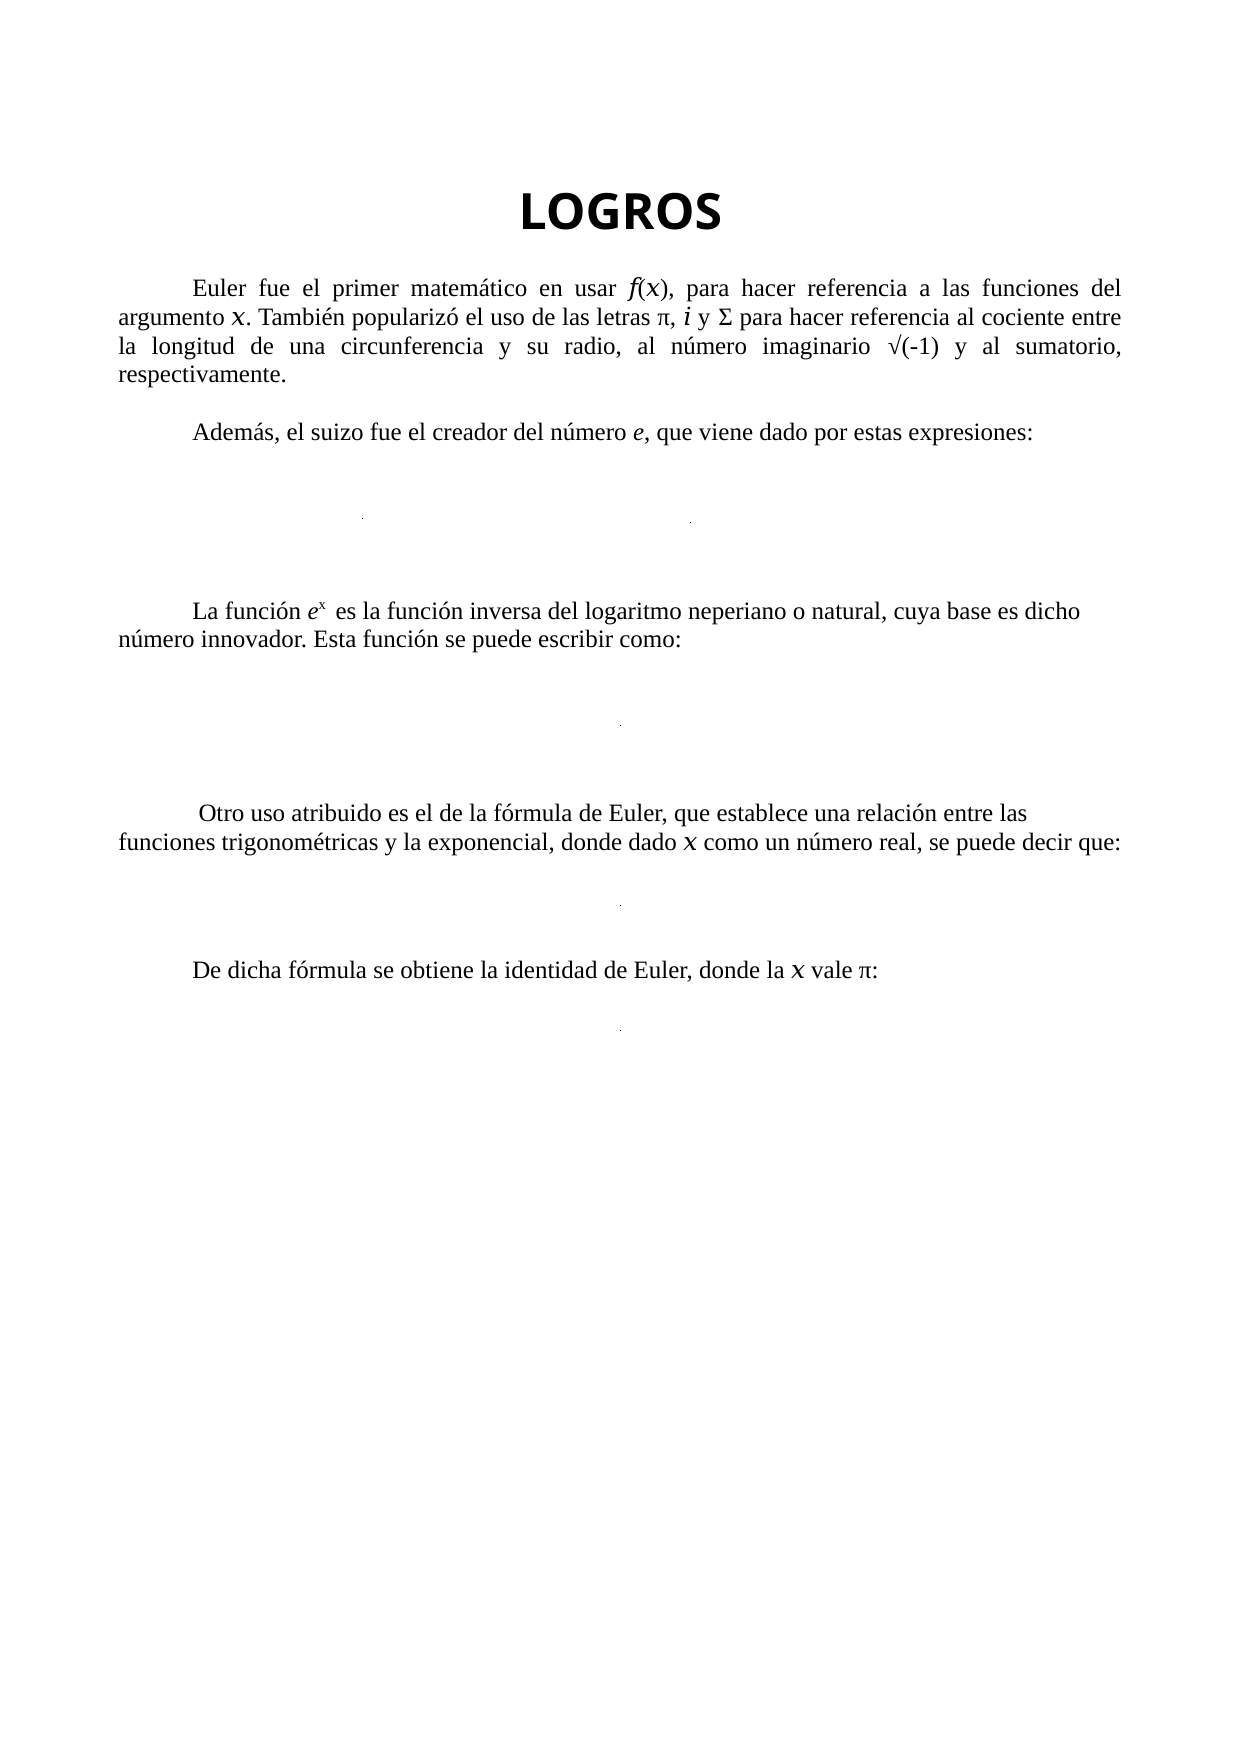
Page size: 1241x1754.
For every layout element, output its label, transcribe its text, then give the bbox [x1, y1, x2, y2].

text De dicha fórmula se obtiene la identidad de Euler, donde la 𝑥 vale π: [118, 955, 1122, 983]
text LOGROS [118, 176, 1122, 244]
text Euler fue el primer matemático en usar 𝑓(𝑥), para hacer referencia a las funciones del argumento 𝑥. También popularizó el uso de las letras π, 𝑖 y Σ para hacer referencia al cociente entre la longitud de una circunferencia y su radio, al número imaginario √(-1) y al sumatorio, respectivamente. [118, 273, 1122, 388]
text Además, el suizo fue el creador del número e, que viene dado por estas expresiones: [118, 417, 1122, 446]
text Otro uso atribuido es el de la fórmula de Euler, que establece una relación entre las funciones trigonométricas y la exponencial, donde dado 𝑥 como un número real, se puede decir que: [118, 798, 1122, 855]
text La función ex es la función inversa del logaritmo neperiano o natural, cuya base es dicho número innovador. Esta función se puede escribir como: [118, 596, 1122, 653]
